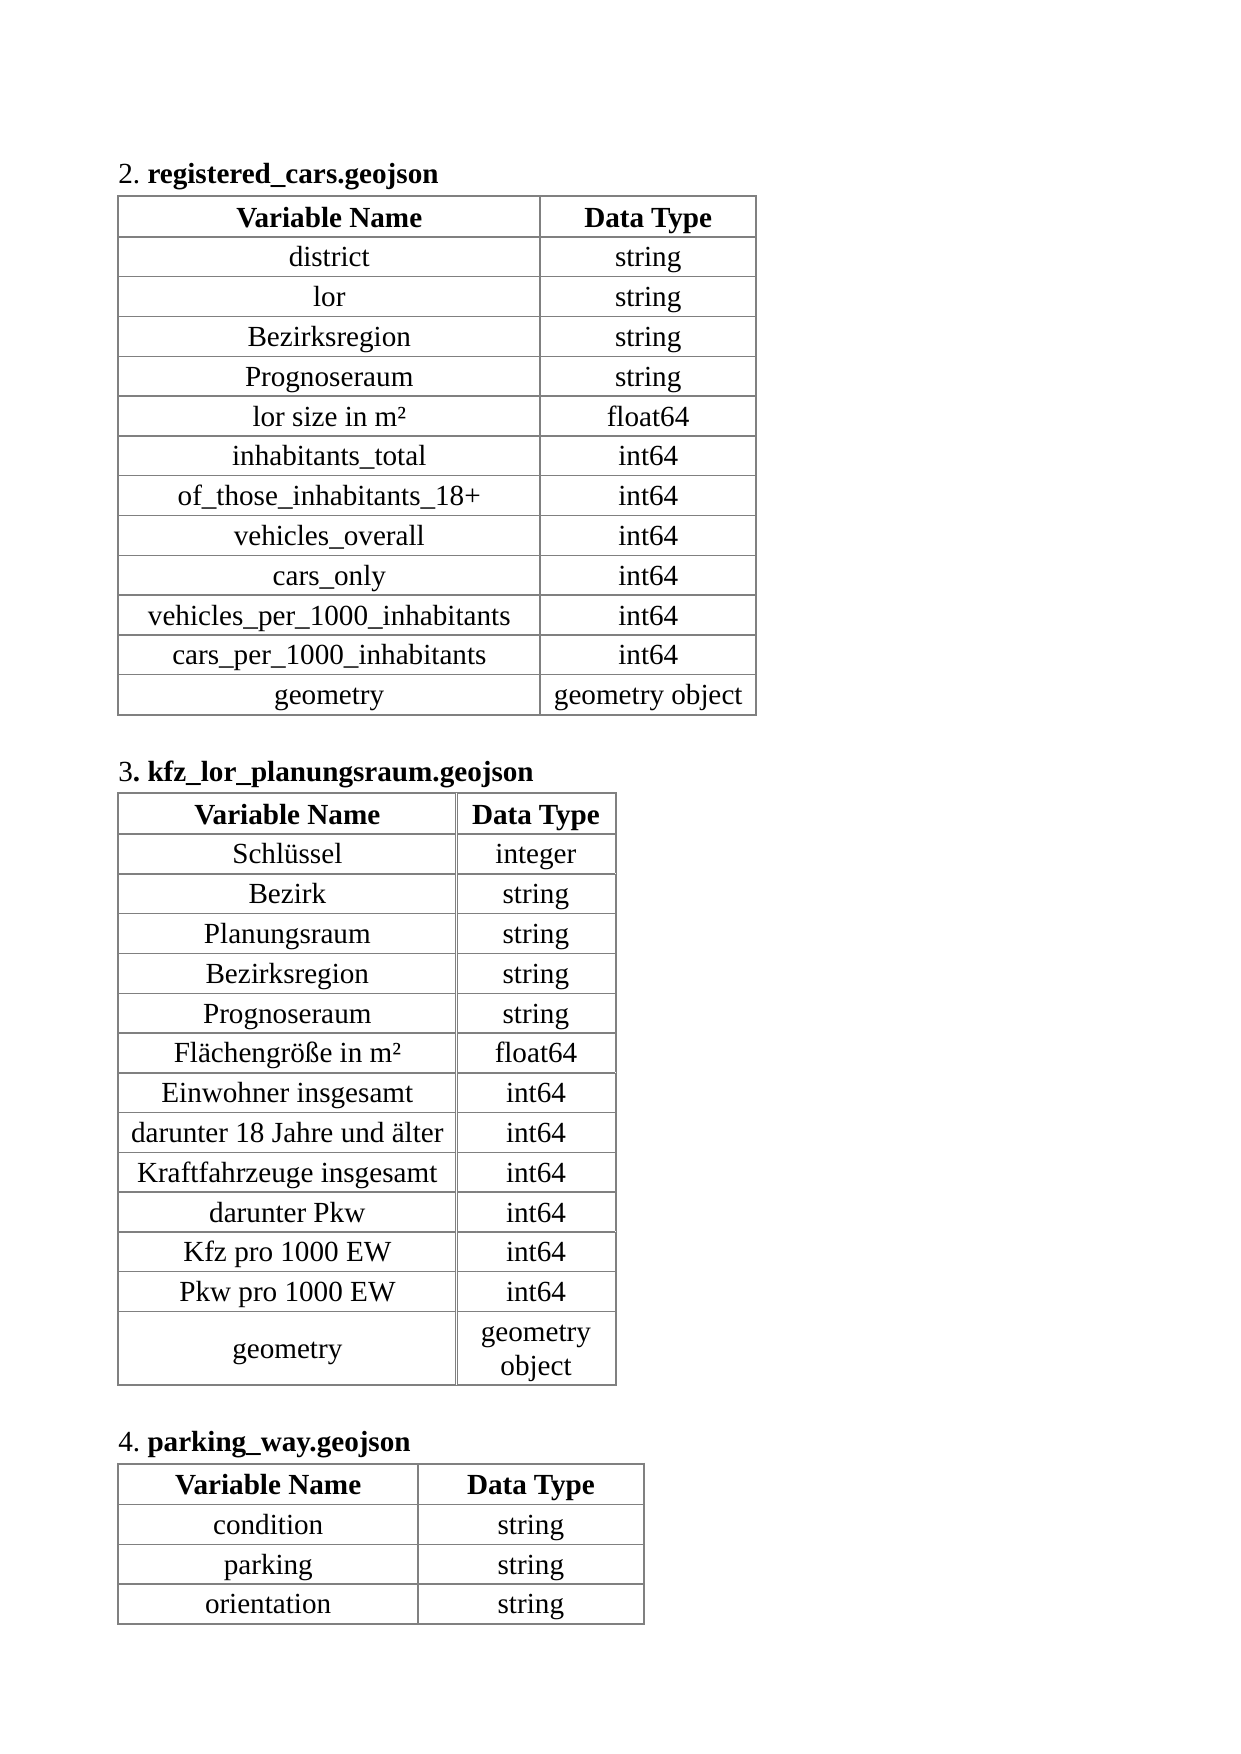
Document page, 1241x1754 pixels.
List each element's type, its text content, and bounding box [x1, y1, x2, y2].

table_cell Bezirksregion [119, 954, 455, 992]
table_cell Bezirksregion [119, 317, 539, 356]
text 2. registered_cars.geojson [118, 157, 1122, 190]
table_cell int64 [458, 1153, 615, 1191]
table_cell vehicles_overall [119, 516, 539, 554]
table_header Data Type [541, 197, 755, 236]
table_cell string [458, 994, 615, 1032]
table_cell string [419, 1585, 643, 1623]
table_cell Kfz pro 1000 EW [119, 1233, 455, 1271]
table_header Data Type [458, 794, 615, 833]
table_cell Bezirk [119, 875, 455, 913]
table_cell int64 [541, 437, 755, 475]
table_cell district [119, 238, 539, 276]
table_cell cars_per_1000_inhabitants [119, 636, 539, 674]
table_cell Flächengröße in m² [119, 1034, 455, 1072]
table_cell geometry object [458, 1312, 615, 1384]
table_cell int64 [458, 1113, 615, 1152]
table_cell Kraftfahrzeuge insgesamt [119, 1153, 455, 1191]
table_cell int64 [458, 1074, 615, 1112]
table_cell Pkw pro 1000 EW [119, 1272, 455, 1311]
table_cell string [458, 875, 615, 913]
text 3. kfz_lor_planungsraum.geojson [118, 754, 1122, 787]
table_cell float64 [541, 397, 755, 435]
table_cell string [419, 1545, 643, 1583]
table_cell cars_only [119, 556, 539, 594]
table_cell Einwohner insgesamt [119, 1074, 455, 1112]
table_cell inhabitants_total [119, 437, 539, 475]
table_cell orientation [119, 1585, 417, 1623]
table_cell int64 [541, 636, 755, 674]
table_cell Planungsraum [119, 914, 455, 953]
table_cell string [458, 954, 615, 992]
table_cell Prognoseraum [119, 994, 455, 1032]
table_cell string [541, 238, 755, 276]
table_cell int64 [541, 596, 755, 634]
table_header Variable Name [119, 197, 539, 236]
table_cell of_those_inhabitants_18+ [119, 476, 539, 515]
table_cell geometry [119, 1312, 455, 1384]
table_cell string [458, 914, 615, 953]
table_cell Schlüssel [119, 835, 455, 873]
table_cell condition [119, 1505, 417, 1543]
table_cell int64 [541, 556, 755, 594]
table_cell int64 [541, 476, 755, 515]
table_cell int64 [541, 516, 755, 554]
table_cell darunter 18 Jahre und älter [119, 1113, 455, 1152]
table_cell string [541, 277, 755, 316]
table_cell int64 [458, 1193, 615, 1231]
table_cell geometry object [541, 675, 755, 714]
table_cell string [541, 317, 755, 356]
table_cell float64 [458, 1034, 615, 1072]
table_cell darunter Pkw [119, 1193, 455, 1231]
table_cell integer [458, 835, 615, 873]
table_cell int64 [458, 1233, 615, 1271]
table_cell geometry [119, 675, 539, 714]
table_cell string [419, 1505, 643, 1543]
table_cell int64 [458, 1272, 615, 1311]
table_cell lor size in m² [119, 397, 539, 435]
table_header Variable Name [119, 1465, 417, 1504]
table_cell parking [119, 1545, 417, 1583]
text 4. parking_way.geojson [118, 1424, 1122, 1458]
table_cell lor [119, 277, 539, 316]
table_cell vehicles_per_1000_inhabitants [119, 596, 539, 634]
table_cell Prognoseraum [119, 357, 539, 395]
table_header Data Type [419, 1465, 643, 1504]
table_cell string [541, 357, 755, 395]
table_header Variable Name [119, 794, 455, 833]
